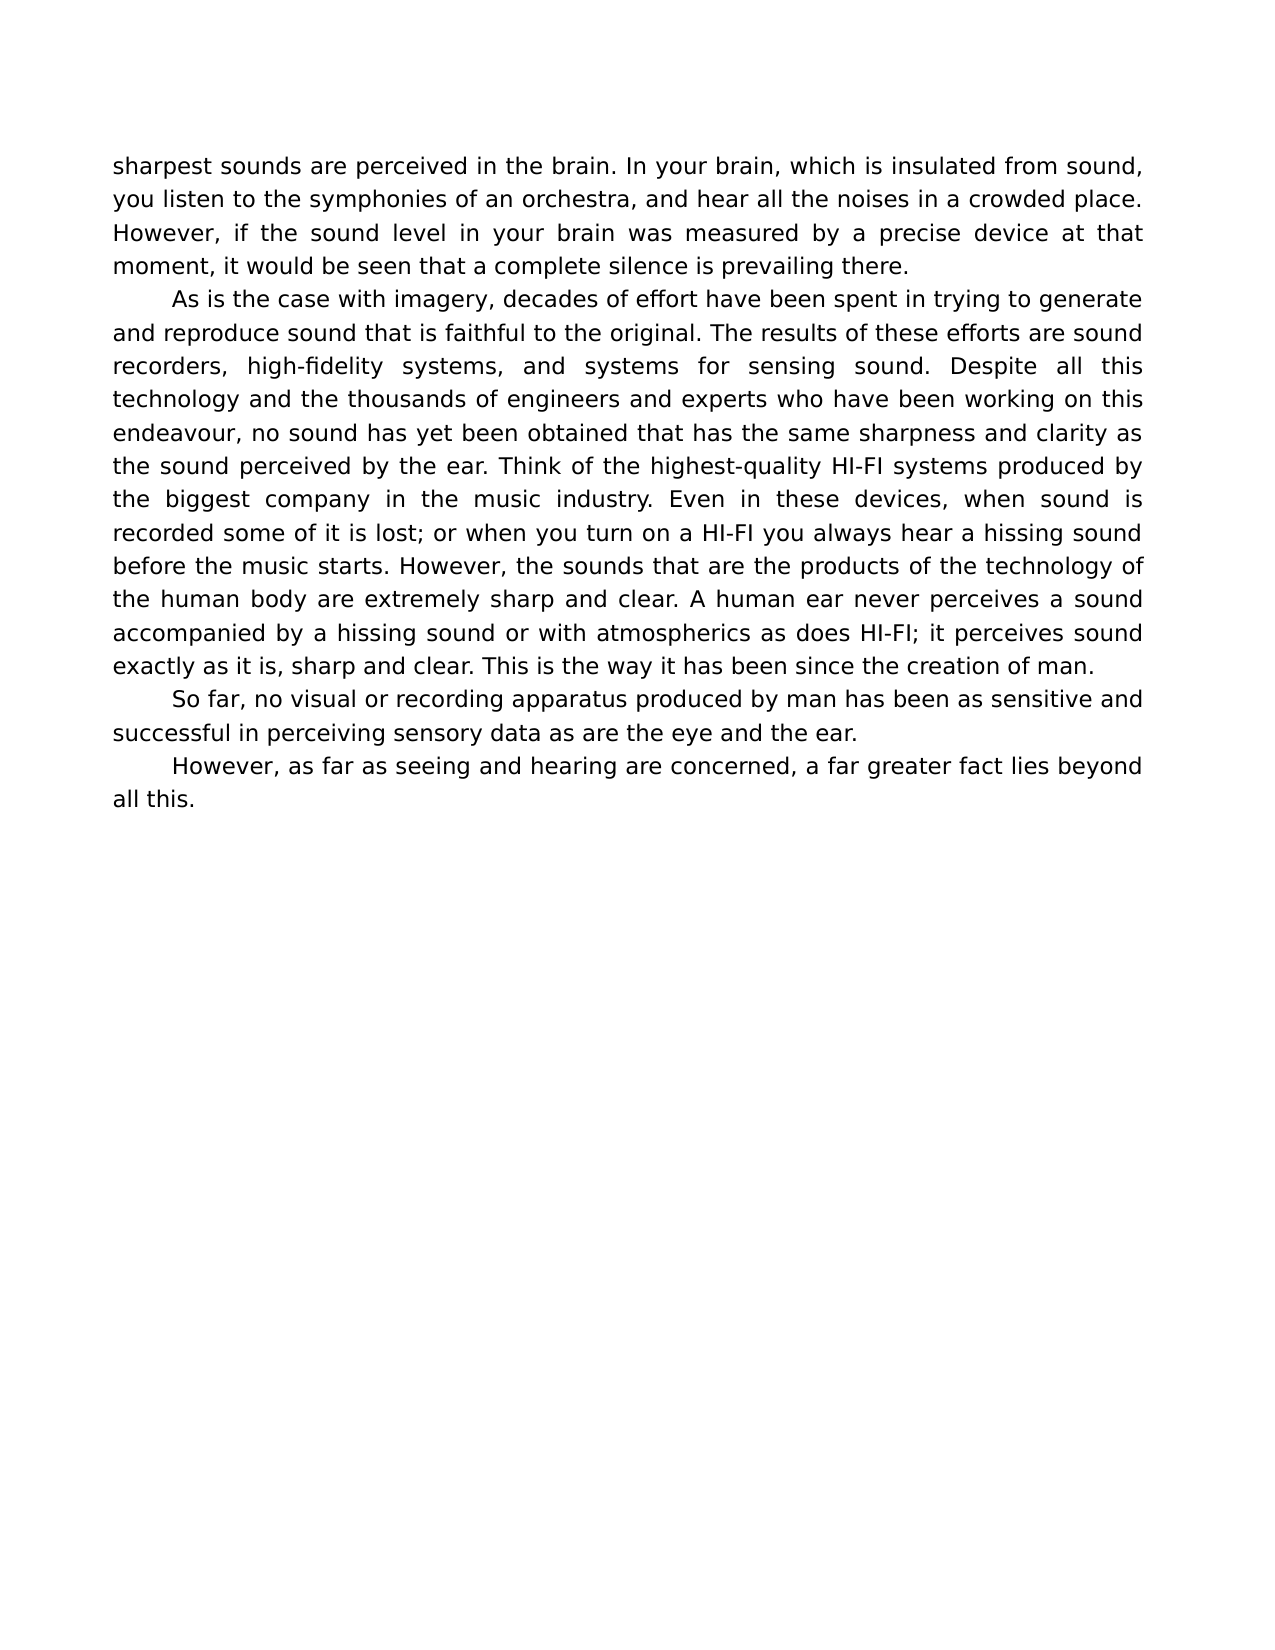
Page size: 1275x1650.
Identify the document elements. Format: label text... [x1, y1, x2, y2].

text So far, no visual or recording apparatus produced by man has been as sensitive and successful in perceiving sensory data as are the eye and the ear. [112, 681, 1145, 748]
text However, as far as seeing and hearing are concerned, a far greater fact lies beyond all this. [112, 748, 1145, 814]
text As is the case with imagery, decades of effort have been spent in trying to generate and reproduce sound that is faithful to the original. The results of these efforts are sound recorders, high-fidelity systems, and systems for sensing sound. Despite all this technology and the thousands of engineers and experts who have been working on this endeavour, no sound has yet been obtained that has the same sharpness and clarity as the sound perceived by the ear. Think of the highest-quality HI-FI systems produced by the biggest company in the music industry. Even in these devices, when sound is recorded some of it is lost; or when you turn on a HI-FI you always hear a hissing sound before the music starts. However, the sounds that are the products of the technology of the human body are extremely sharp and clear. A human ear never perceives a sound accompanied by a hissing sound or with atmospherics as does HI-FI; it perceives sound exactly as it is, sharp and clear. This is the way it has been since the creation of man. [112, 281, 1145, 681]
text sharpest sounds are perceived in the brain. In your brain, which is insulated from sound, you listen to the symphonies of an orchestra, and hear all the noises in a crowded place. However, if the sound level in your brain was measured by a precise device at that moment, it would be seen that a complete silence is prevailing there. [112, 148, 1145, 281]
